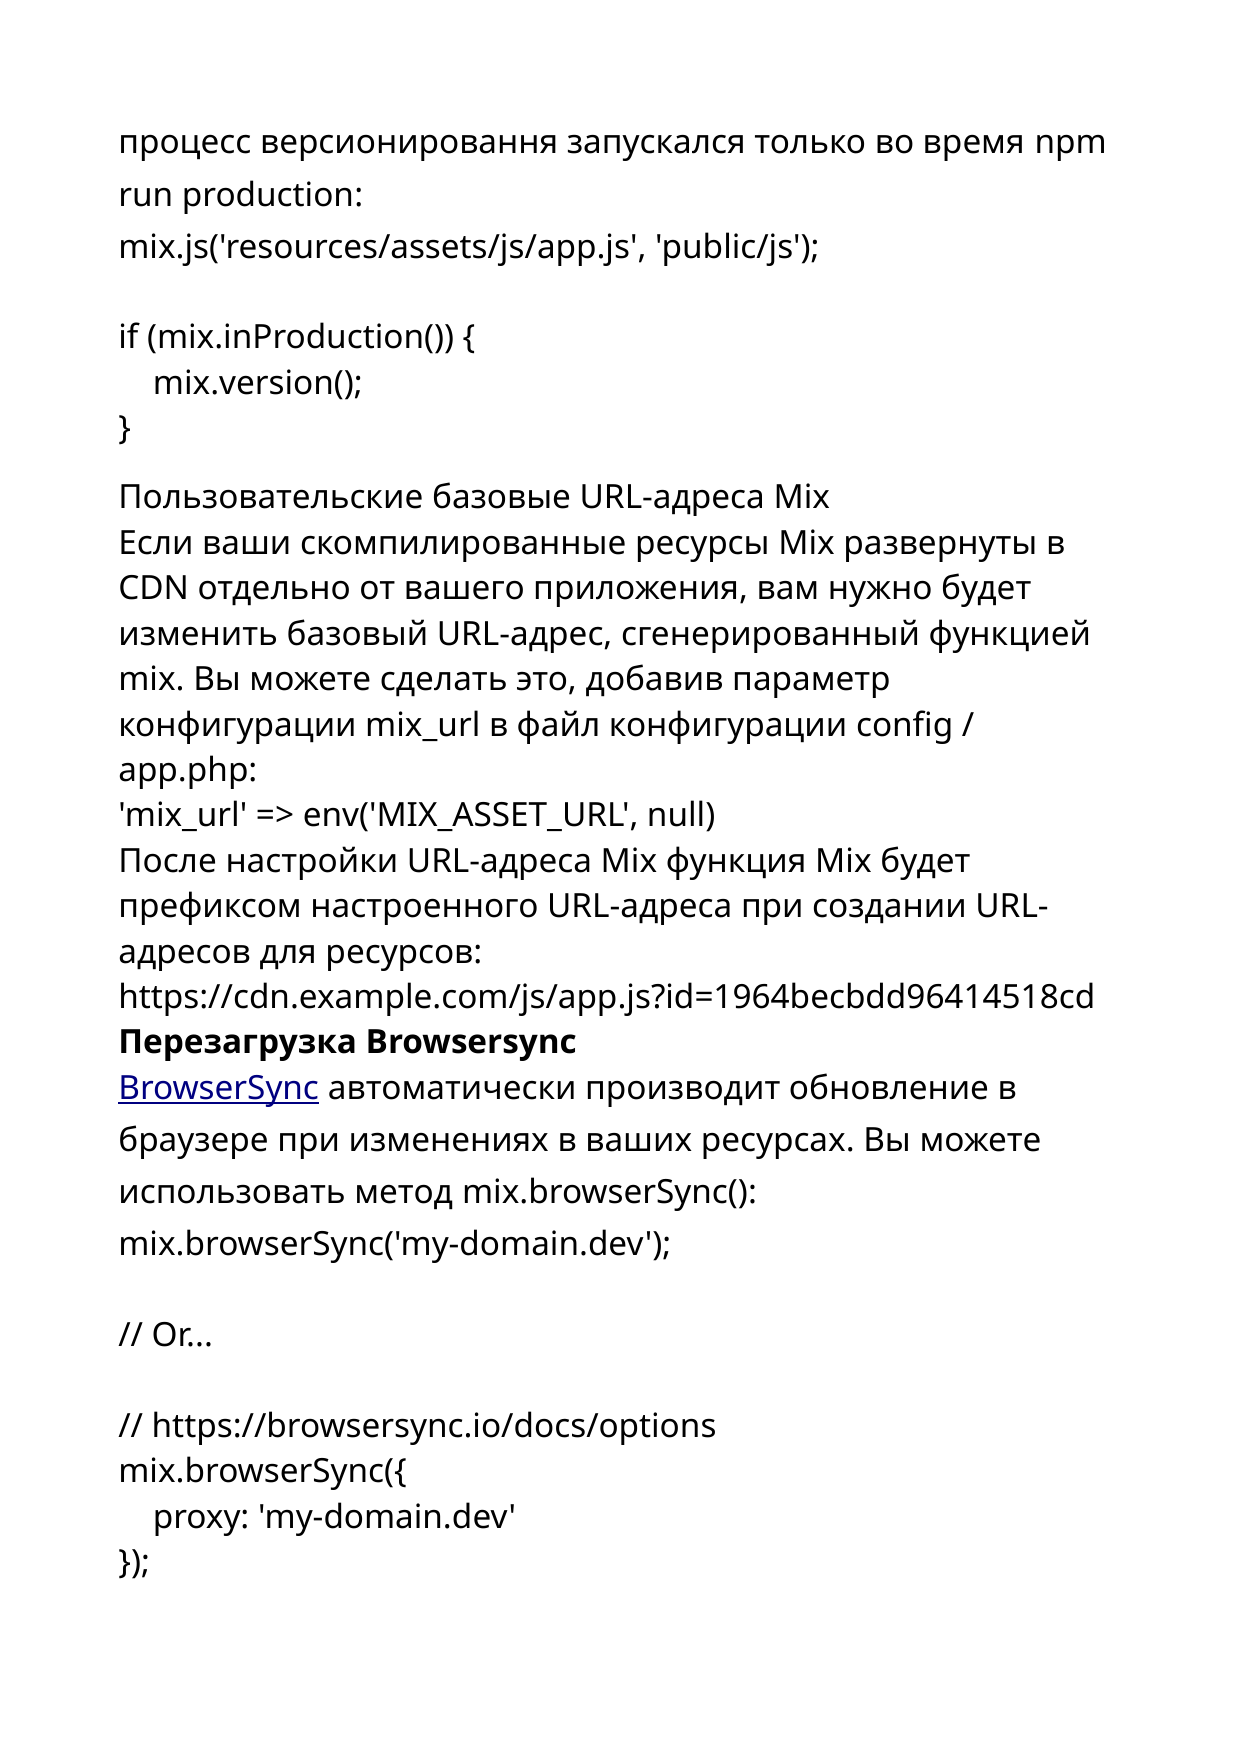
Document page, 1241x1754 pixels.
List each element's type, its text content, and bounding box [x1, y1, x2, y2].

text mix.version(); [118, 359, 1122, 404]
text https://cdn.example.com/js/app.js?id=1964becbdd96414518cd [118, 973, 1122, 1018]
text mix.browserSync({ [118, 1447, 1122, 1493]
subtitle Перезагрузка Browsersync [118, 1018, 1122, 1064]
text if (mix.inProduction()) { [118, 313, 1122, 359]
text Пользовательские базовые URL-адреса Mix [118, 473, 1122, 519]
text mix.browserSync('my-domain.dev'); [118, 1220, 1122, 1266]
text Если ваши скомпилированные ресурсы Mix развернуты в CDN отдельно от вашего приложения, вам нужно будет изменить базовый URL-адрес, сгенерированный функцией mix. Вы можете сделать это, добавив параметр конфигурации mix_url в файл конфигурации config / app.php: [118, 519, 1122, 791]
text }); [118, 1538, 1122, 1583]
text proxy: 'my-domain.dev' [118, 1493, 1122, 1538]
text mix.js('resources/assets/js/app.js', 'public/js'); [118, 222, 1122, 268]
text } [118, 404, 1122, 449]
text // https://browsersync.io/docs/options [118, 1402, 1122, 1447]
text После настройки URL-адреса Mix функция Mix будет префиксом настроенного URL-адреса при создании URL-адресов для ресурсов: [118, 837, 1122, 973]
text процесс версионировання запускался только во время npm run production: [118, 118, 1122, 216]
text // Or... [118, 1311, 1122, 1356]
text BrowserSync автоматически производит обновление в браузере при изменениях в ваших ресурсах. Вы можете использовать метод mix.browserSync(): [118, 1064, 1122, 1213]
text 'mix_url' => env('MIX_ASSET_URL', null) [118, 791, 1122, 837]
